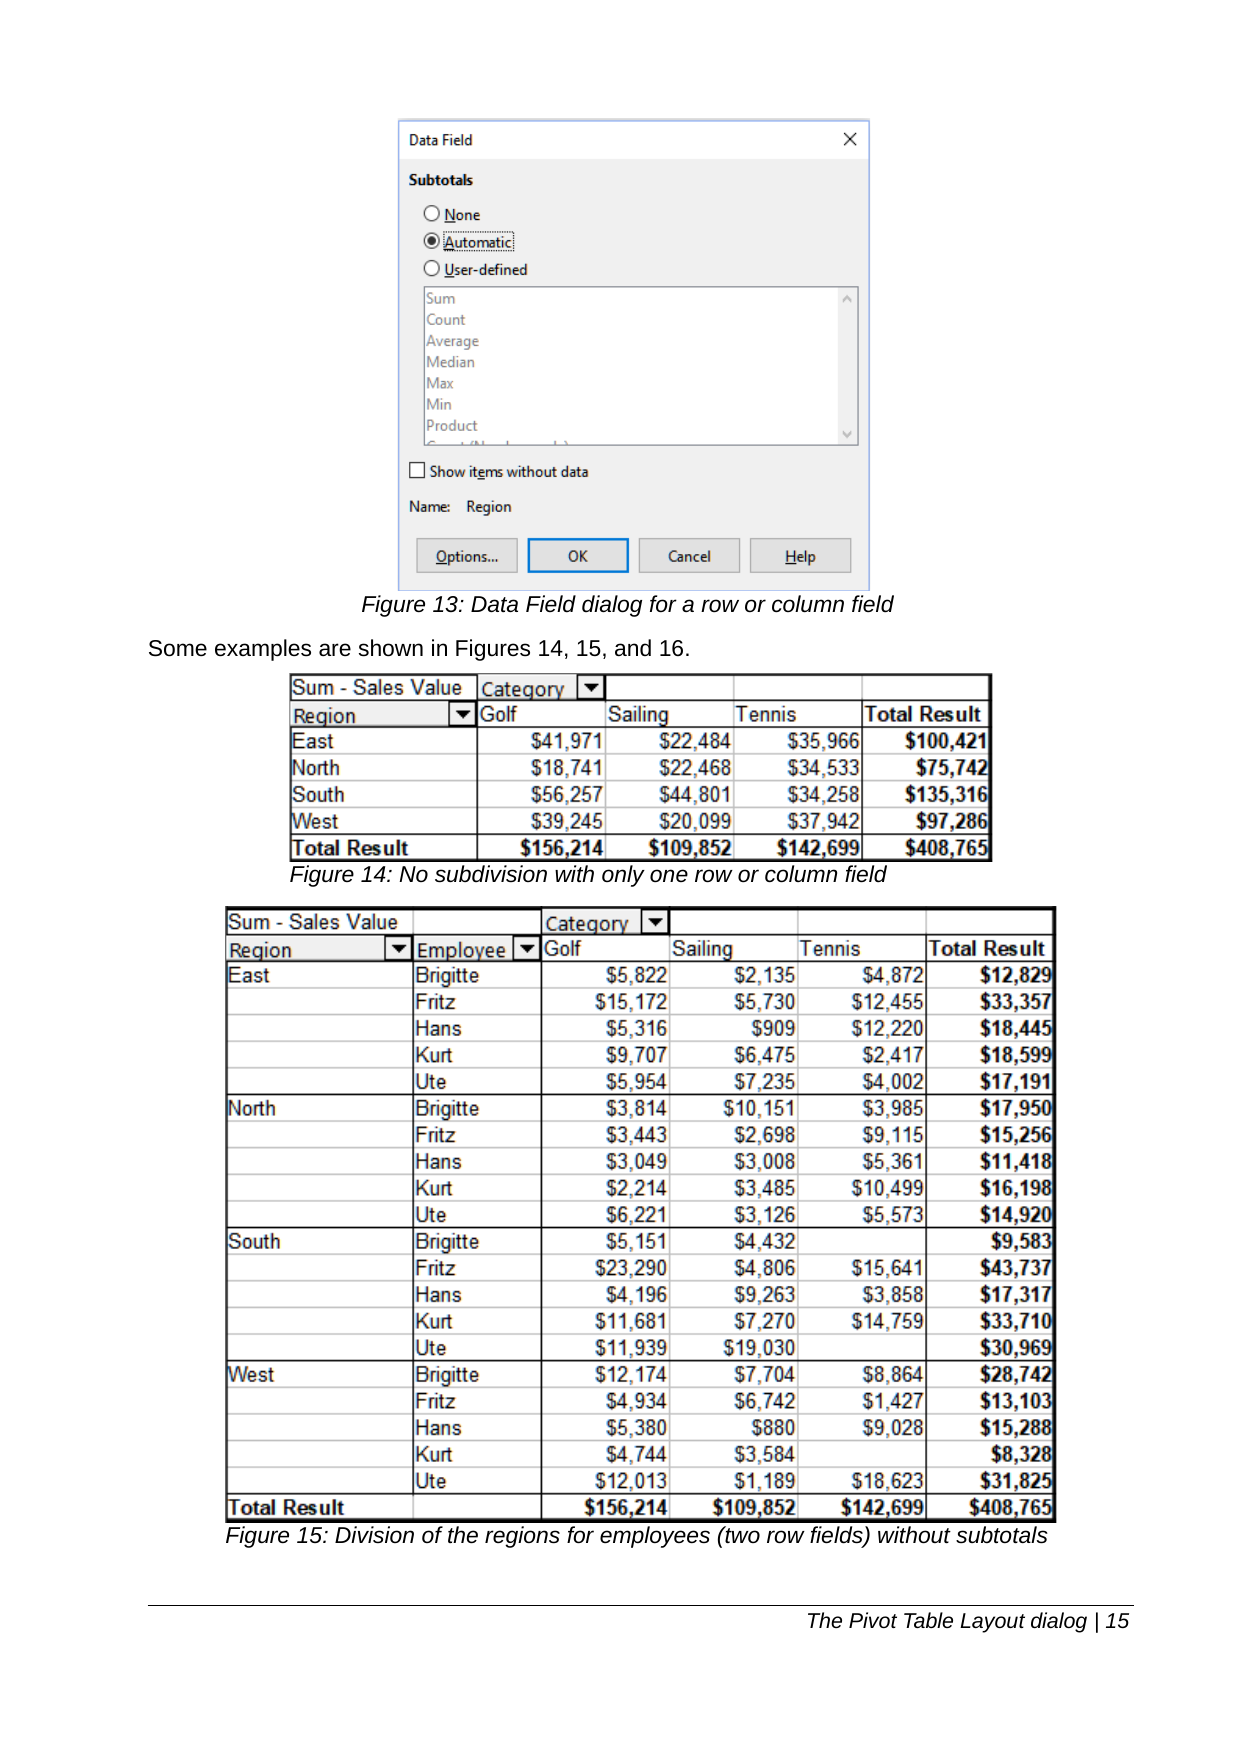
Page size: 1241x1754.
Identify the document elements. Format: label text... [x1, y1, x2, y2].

picture [225, 906, 1057, 1523]
text Figure 15: Division of the regions for employees (two row fields) without subtotals [225, 1523, 1056, 1548]
picture [397, 118, 871, 591]
text Some examples are shown in Figures 14, 15, and 16. [148, 635, 1134, 661]
text Figure 13: Data Field dialog for a row or column field [361, 118, 921, 617]
text Figure 14: No subdivision with only one row or column field [289, 862, 992, 887]
picture [289, 673, 993, 862]
